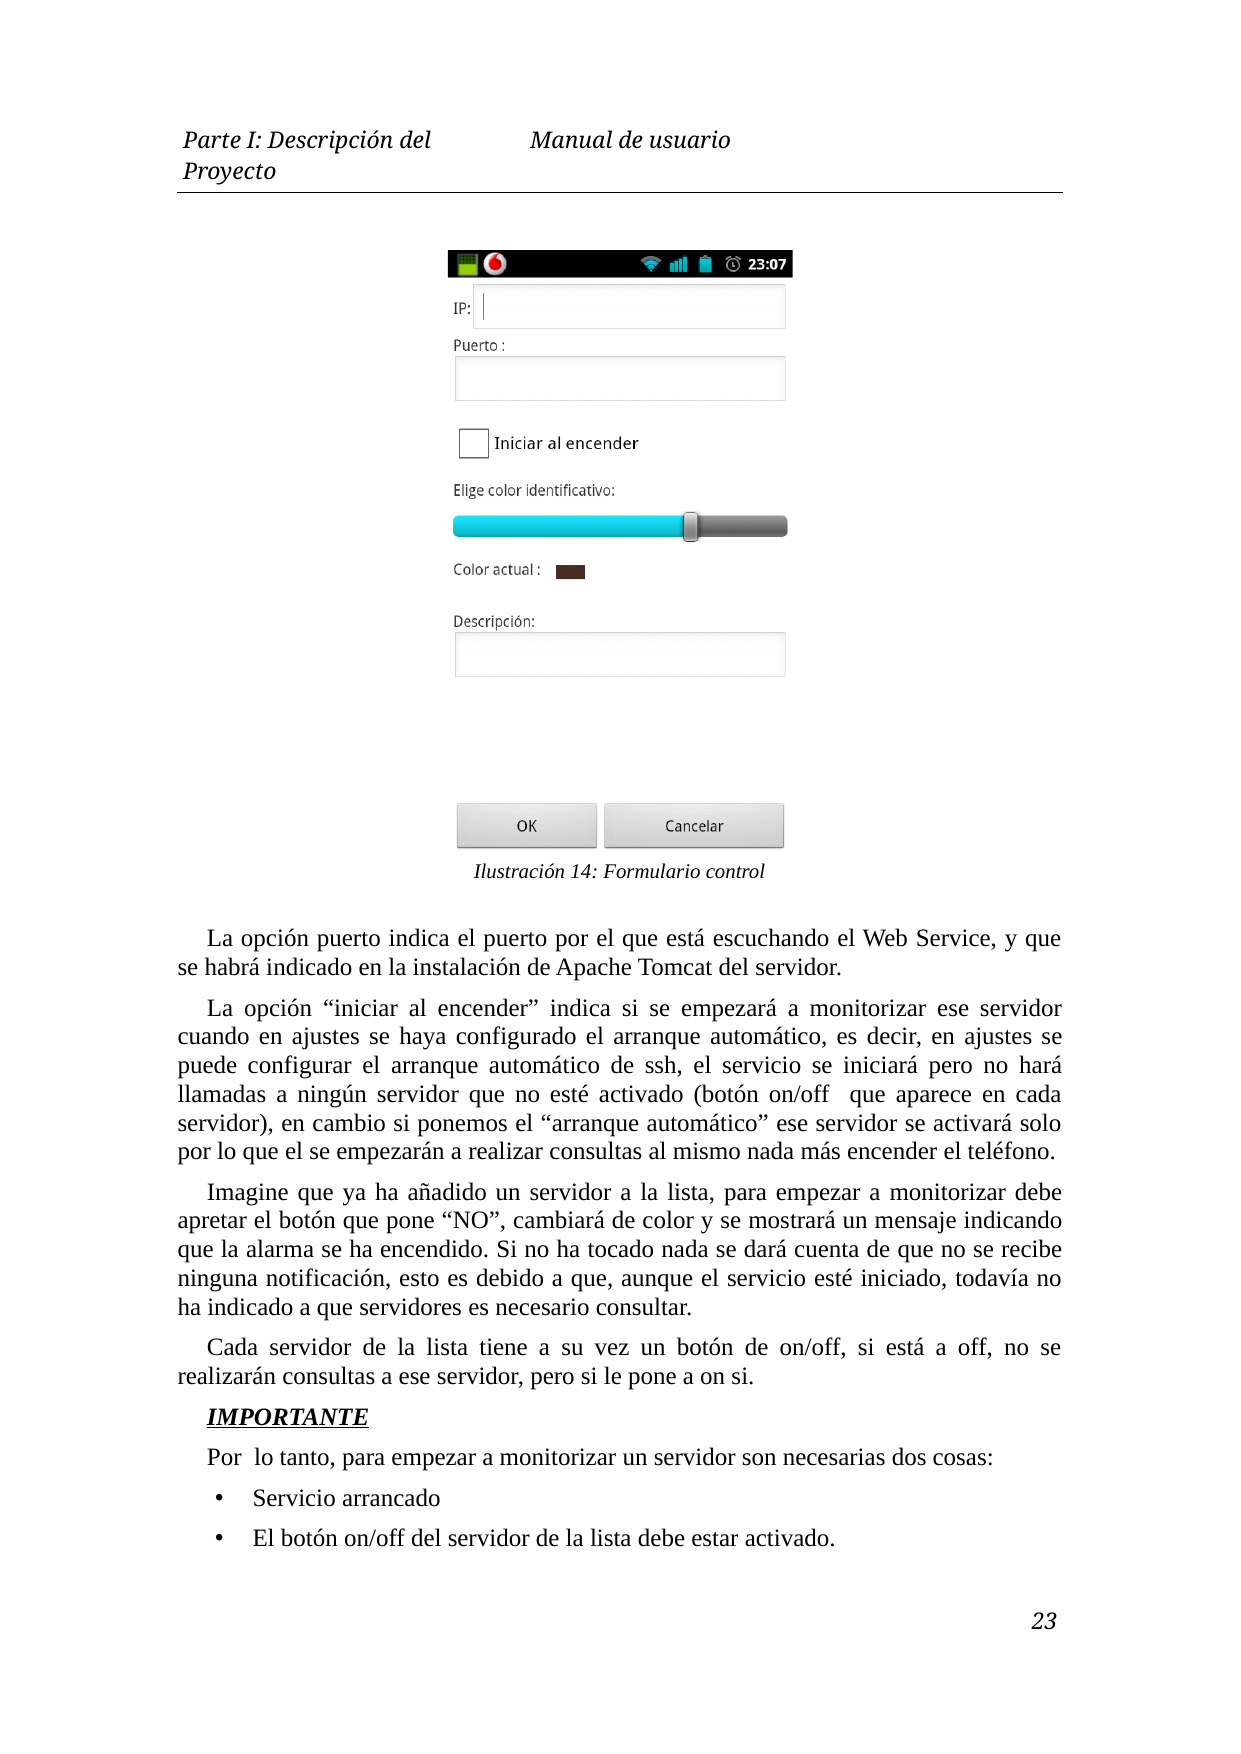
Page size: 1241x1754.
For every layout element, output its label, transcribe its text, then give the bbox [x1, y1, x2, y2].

text Cada servidor de la lista tiene a su vez un botón de on/off, si está a off, no se realizarán consultas a ese servidor, pero si le pone a on si. [177, 1332, 1063, 1390]
list El botón on/off del servidor de la lista debe estar activado. [215, 1523, 1063, 1552]
text La opción puerto indica el puerto por el que está escuchando el Web Service, y que se habrá indicado en la instalación de Apache Tomcat del servidor. [177, 923, 1063, 981]
text La opción “iniciar al encender” indica si se empezará a monitorizar ese servidor cuando en ajustes se haya configurado el arranque automático, es decir, en ajustes se puede configurar el arranque automático de ssh, el servicio se iniciará pero no hará llamadas a ningún servidor que no esté activado (botón on/off que aparece en cada servidor), en cambio si ponemos el “arranque automático” ese servidor se activará solo por lo que el se empezarán a realizar consultas al mismo nada más encender el teléfono. [177, 993, 1063, 1165]
picture [447, 250, 793, 859]
text Ilustración 14: Formulario control [448, 859, 793, 883]
text Por lo tanto, para empezar a monitorizar un servidor son necesarias dos cosas: [177, 1442, 1063, 1471]
text Imagine que ya ha añadido un servidor a la lista, para empezar a monitorizar debe apretar el botón que pone “NO”, cambiará de color y se mostrará un mensaje indicando que la alarma se ha encendido. Si no ha tocado nada se dará cuenta de que no se recibe ninguna notificación, esto es debido a que, aunque el servicio esté iniciado, todavía no ha indicado a que servidores es necesario consultar. [177, 1177, 1063, 1321]
list Servicio arrancado [215, 1483, 1063, 1511]
text IMPORTANTE [177, 1402, 1063, 1430]
